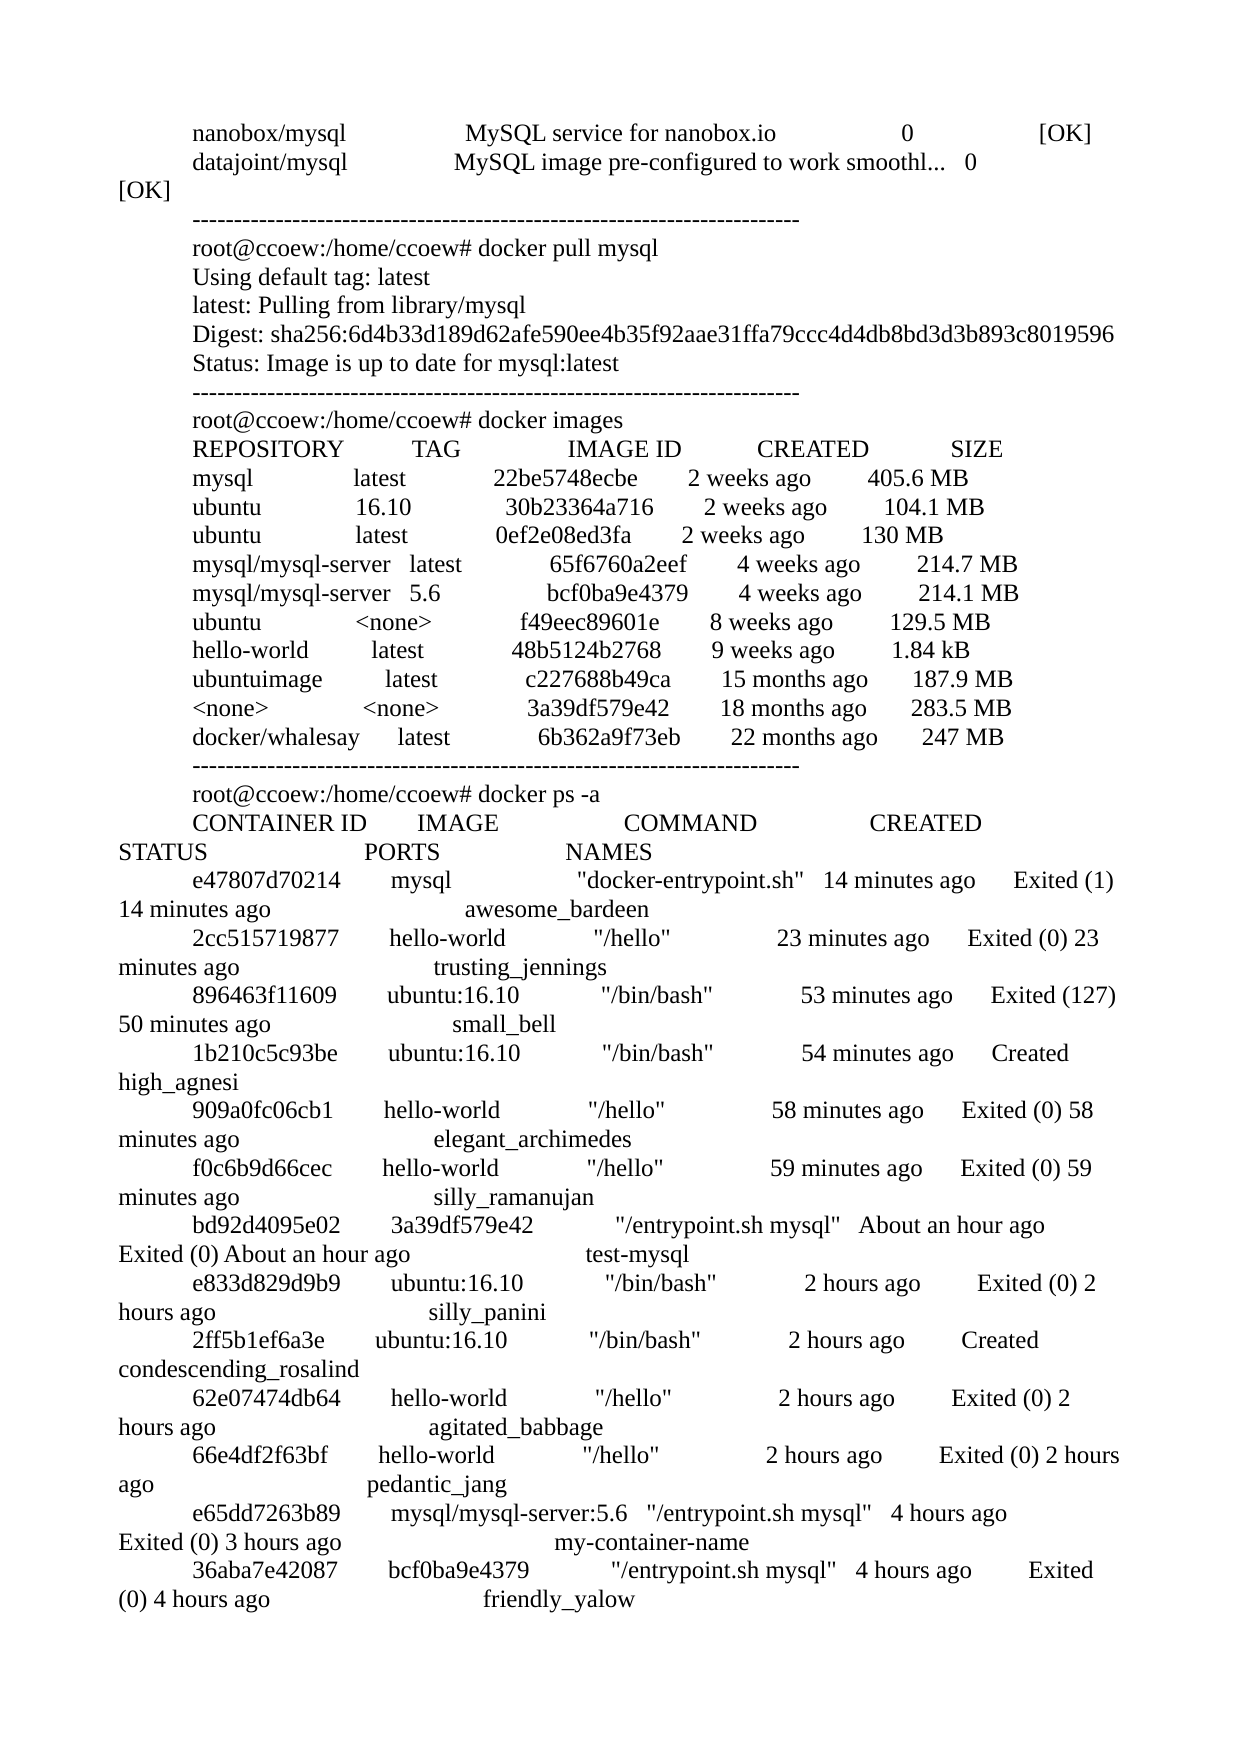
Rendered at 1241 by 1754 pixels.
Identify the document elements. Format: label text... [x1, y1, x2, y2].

text datajoint/mysql MySQL image pre-configured to work smoothl... 0 [OK] [118, 147, 1122, 204]
text hello-world latest 48b5124b2768 9 weeks ago 1.84 kB [118, 636, 1122, 664]
text ------------------------------------------------------------------------- [118, 751, 1122, 779]
text 896463f11609 ubuntu:16.10 "/bin/bash" 53 minutes ago Exited (127) 50 minutes ago small_bell [118, 981, 1122, 1038]
text ubuntu latest 0ef2e08ed3fa 2 weeks ago 130 MB [118, 521, 1122, 549]
text Digest: sha256:6d4b33d189d62afe590ee4b35f92aae31ffa79ccc4d4db8bd3d3b893c8019596 [118, 319, 1122, 348]
text Using default tag: latest [118, 262, 1122, 291]
text e65dd7263b89 mysql/mysql-server:5.6 "/entrypoint.sh mysql" 4 hours ago Exited (0) 3 hours ago my-container-name [118, 1498, 1122, 1556]
text 2ff5b1ef6a3e ubuntu:16.10 "/bin/bash" 2 hours ago Created condescending_rosalind [118, 1326, 1122, 1383]
text mysql/mysql-server 5.6 bcf0ba9e4379 4 weeks ago 214.1 MB [118, 578, 1122, 607]
text e833d829d9b9 ubuntu:16.10 "/bin/bash" 2 hours ago Exited (0) 2 hours ago silly_panini [118, 1268, 1122, 1326]
text mysql/mysql-server latest 65f6760a2eef 4 weeks ago 214.7 MB [118, 549, 1122, 578]
text bd92d4095e02 3a39df579e42 "/entrypoint.sh mysql" About an hour ago Exited (0) About an hour ago test-mysql [118, 1211, 1122, 1268]
text 36aba7e42087 bcf0ba9e4379 "/entrypoint.sh mysql" 4 hours ago Exited (0) 4 hours ago friendly_yalow [118, 1556, 1122, 1613]
text 1b210c5c93be ubuntu:16.10 "/bin/bash" 54 minutes ago Created high_agnesi [118, 1038, 1122, 1096]
text ubuntu 16.10 30b23364a716 2 weeks ago 104.1 MB [118, 492, 1122, 521]
text 66e4df2f63bf hello-world "/hello" 2 hours ago Exited (0) 2 hours ago pedantic_jang [118, 1441, 1122, 1498]
text latest: Pulling from library/mysql [118, 291, 1122, 319]
text f0c6b9d66cec hello-world "/hello" 59 minutes ago Exited (0) 59 minutes ago silly_ramanujan [118, 1153, 1122, 1211]
text 2cc515719877 hello-world "/hello" 23 minutes ago Exited (0) 23 minutes ago trusting_jennings [118, 923, 1122, 981]
text e47807d70214 mysql "docker-entrypoint.sh" 14 minutes ago Exited (1) 14 minutes ago awesome_bardeen [118, 866, 1122, 923]
text ------------------------------------------------------------------------- [118, 204, 1122, 233]
text ubuntu <none> f49eec89601e 8 weeks ago 129.5 MB [118, 607, 1122, 636]
text mysql latest 22be5748ecbe 2 weeks ago 405.6 MB [118, 463, 1122, 492]
text 909a0fc06cb1 hello-world "/hello" 58 minutes ago Exited (0) 58 minutes ago elegant_archimedes [118, 1096, 1122, 1153]
text 62e07474db64 hello-world "/hello" 2 hours ago Exited (0) 2 hours ago agitated_babbage [118, 1383, 1122, 1441]
text root@ccoew:/home/ccoew# docker images [118, 406, 1122, 434]
text <none> <none> 3a39df579e42 18 months ago 283.5 MB [118, 693, 1122, 722]
text docker/whalesay latest 6b362a9f73eb 22 months ago 247 MB [118, 722, 1122, 751]
text ------------------------------------------------------------------------- [118, 377, 1122, 406]
text ubuntuimage latest c227688b49ca 15 months ago 187.9 MB [118, 664, 1122, 693]
text Status: Image is up to date for mysql:latest [118, 348, 1122, 377]
text nanobox/mysql MySQL service for nanobox.io 0 [OK] [118, 118, 1122, 147]
text root@ccoew:/home/ccoew# docker ps -a [118, 779, 1122, 808]
text CONTAINER ID IMAGE COMMAND CREATED STATUS PORTS NAMES [118, 808, 1122, 866]
text root@ccoew:/home/ccoew# docker pull mysql [118, 233, 1122, 262]
text REPOSITORY TAG IMAGE ID CREATED SIZE [118, 434, 1122, 463]
